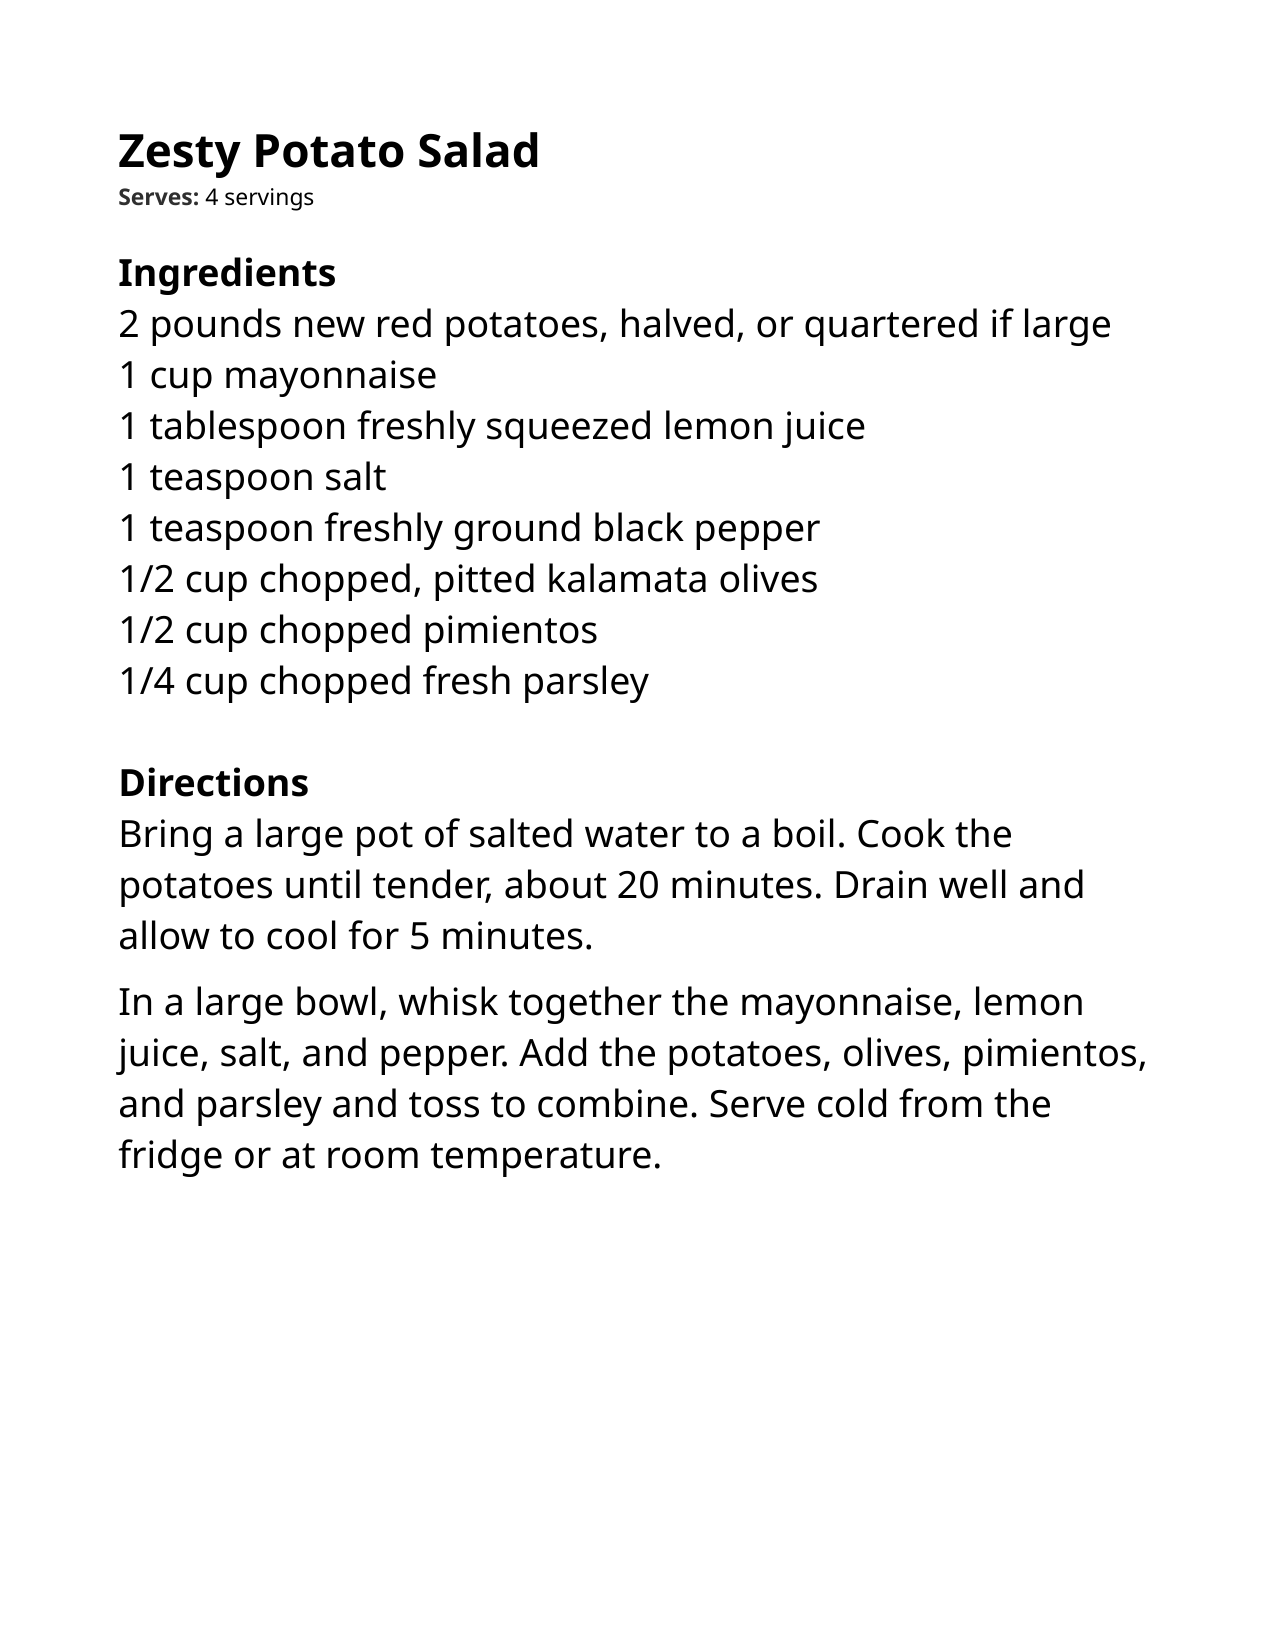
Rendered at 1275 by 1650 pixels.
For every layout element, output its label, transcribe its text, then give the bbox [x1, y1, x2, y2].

text 1/2 cup chopped, pitted kalamata olives [118, 552, 1157, 603]
text 1/4 cup chopped fresh parsley [118, 654, 1157, 705]
text Zesty Potato Salad [118, 118, 1157, 181]
text 1 tablespoon freshly squeezed lemon juice [118, 399, 1157, 450]
text 1 cup mayonnaise [118, 348, 1157, 399]
text 1 teaspoon salt [118, 450, 1157, 501]
text Ingredients [118, 246, 1157, 297]
text 1/2 cup chopped pimientos [118, 603, 1157, 654]
text Serves: 4 servings [118, 181, 1157, 212]
text 1 teaspoon freshly ground black pepper [118, 501, 1157, 552]
text In a large bowl, whisk together the mayonnaise, lemon juice, salt, and pepper. Add the potatoes, olives, pimientos, and parsley and toss to combine. Serve cold from the fridge or at room temperature. [118, 975, 1157, 1179]
text Bring a large pot of salted water to a boil. Cook the potatoes until tender, about 20 minutes. Drain well and allow to cool for 5 minutes. [118, 807, 1157, 960]
text Directions [118, 756, 1157, 807]
text 2 pounds new red potatoes, halved, or quartered if large [118, 297, 1157, 348]
